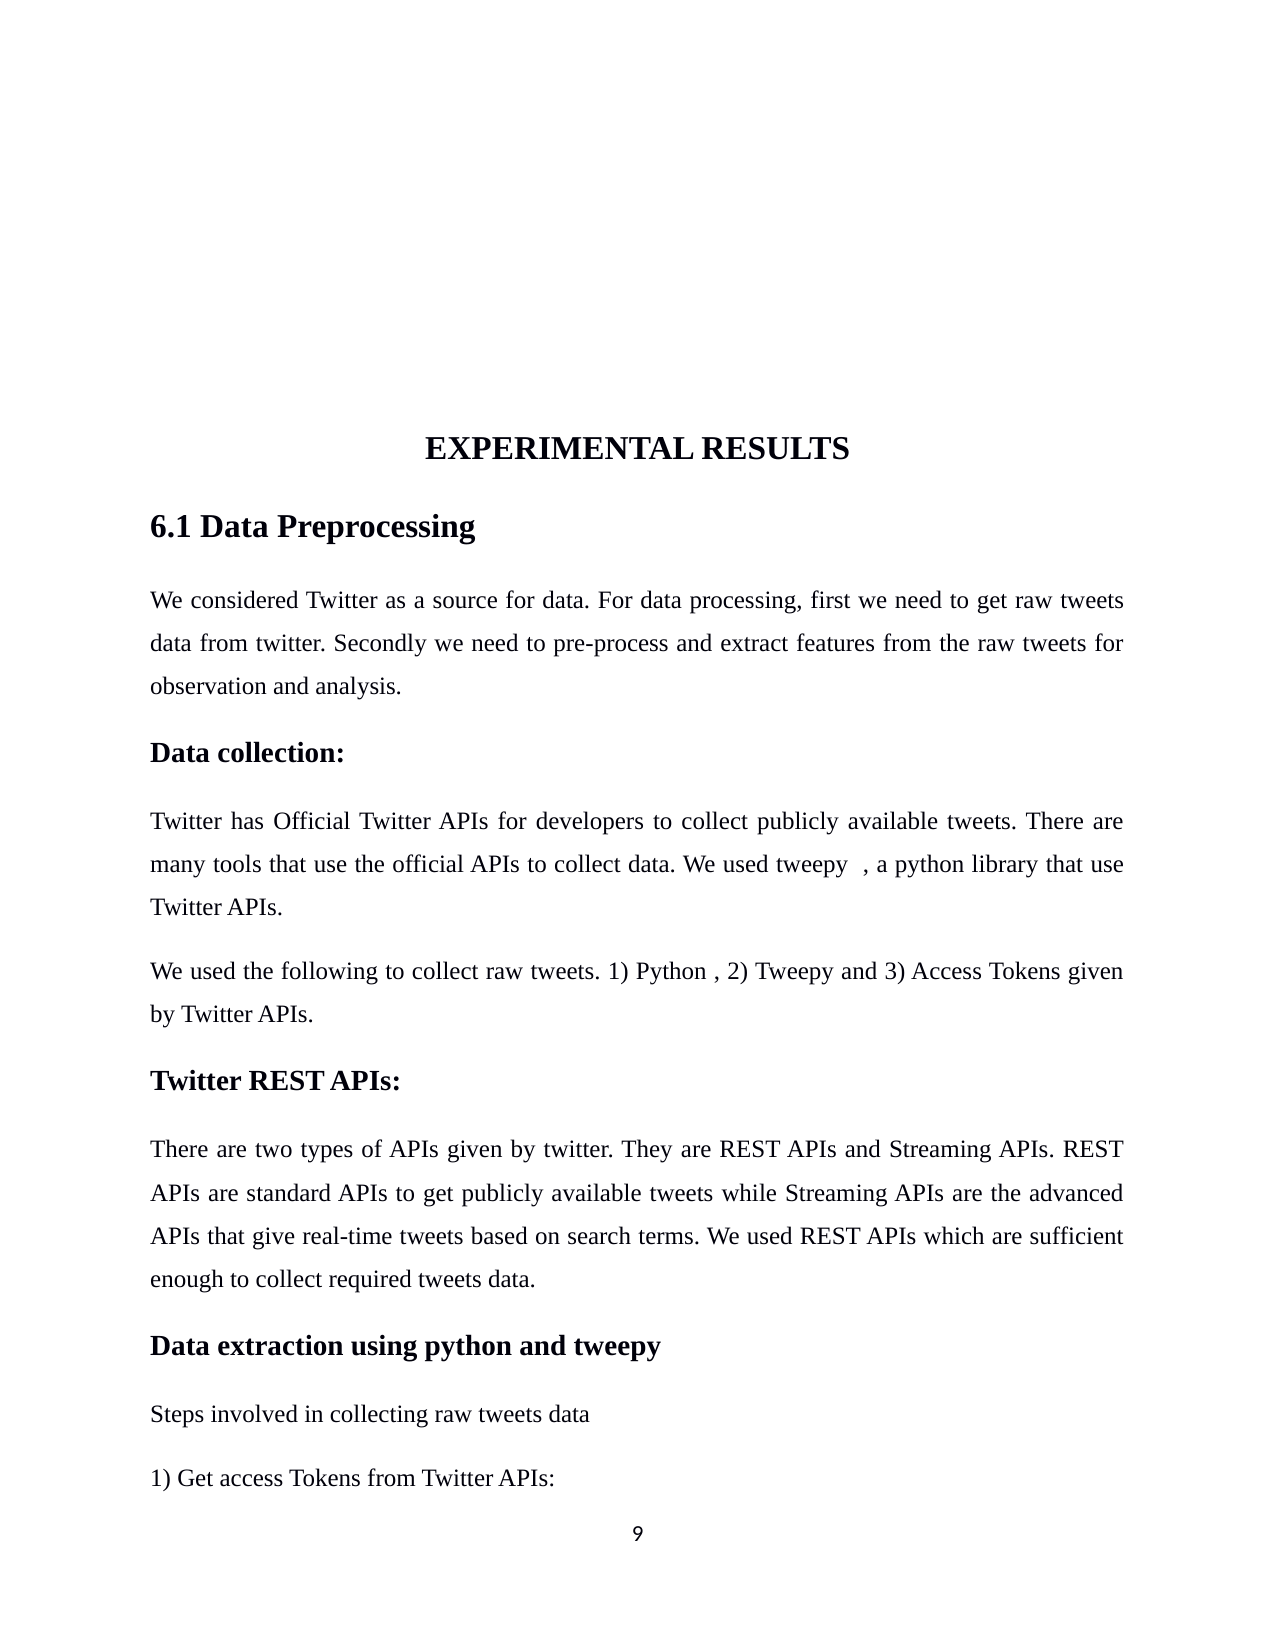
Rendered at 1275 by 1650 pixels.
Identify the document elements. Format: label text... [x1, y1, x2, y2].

text 1) Get access Tokens from Twitter APIs: [150, 1463, 1125, 1492]
text There are two types of APIs given by twitter. They are REST APIs and Streaming APIs. REST APIs are standard APIs to get publicly available tweets while Streaming APIs are the advanced APIs that give real-time tweets based on search terms. We used REST APIs which are sufficient enough to collect required tweets data. [150, 1134, 1125, 1293]
text Twitter has Official Twitter APIs for developers to collect publicly available tweets. There are many tools that use the official APIs to collect data. We used tweepy , a python library that use Twitter APIs. [150, 806, 1125, 921]
text Data collection: [150, 735, 1125, 768]
text We considered Twitter as a source for data. For data processing, first we need to get raw tweets data from twitter. Secondly we need to pre-process and extract features from the raw tweets for observation and analysis. [150, 585, 1125, 700]
text Twitter REST APIs: [150, 1063, 1125, 1097]
text 6.1 Data Preprocessing [150, 506, 1125, 545]
text Data extraction using python and tweepy [150, 1328, 1125, 1361]
text We used the following to collect raw tweets. 1) Python , 2) Tweepy and 3) Access Tokens given by Twitter APIs. [150, 956, 1125, 1028]
text EXPERIMENTAL RESULTS [150, 428, 1125, 466]
text Steps involved in collecting raw tweets data [150, 1399, 1125, 1428]
